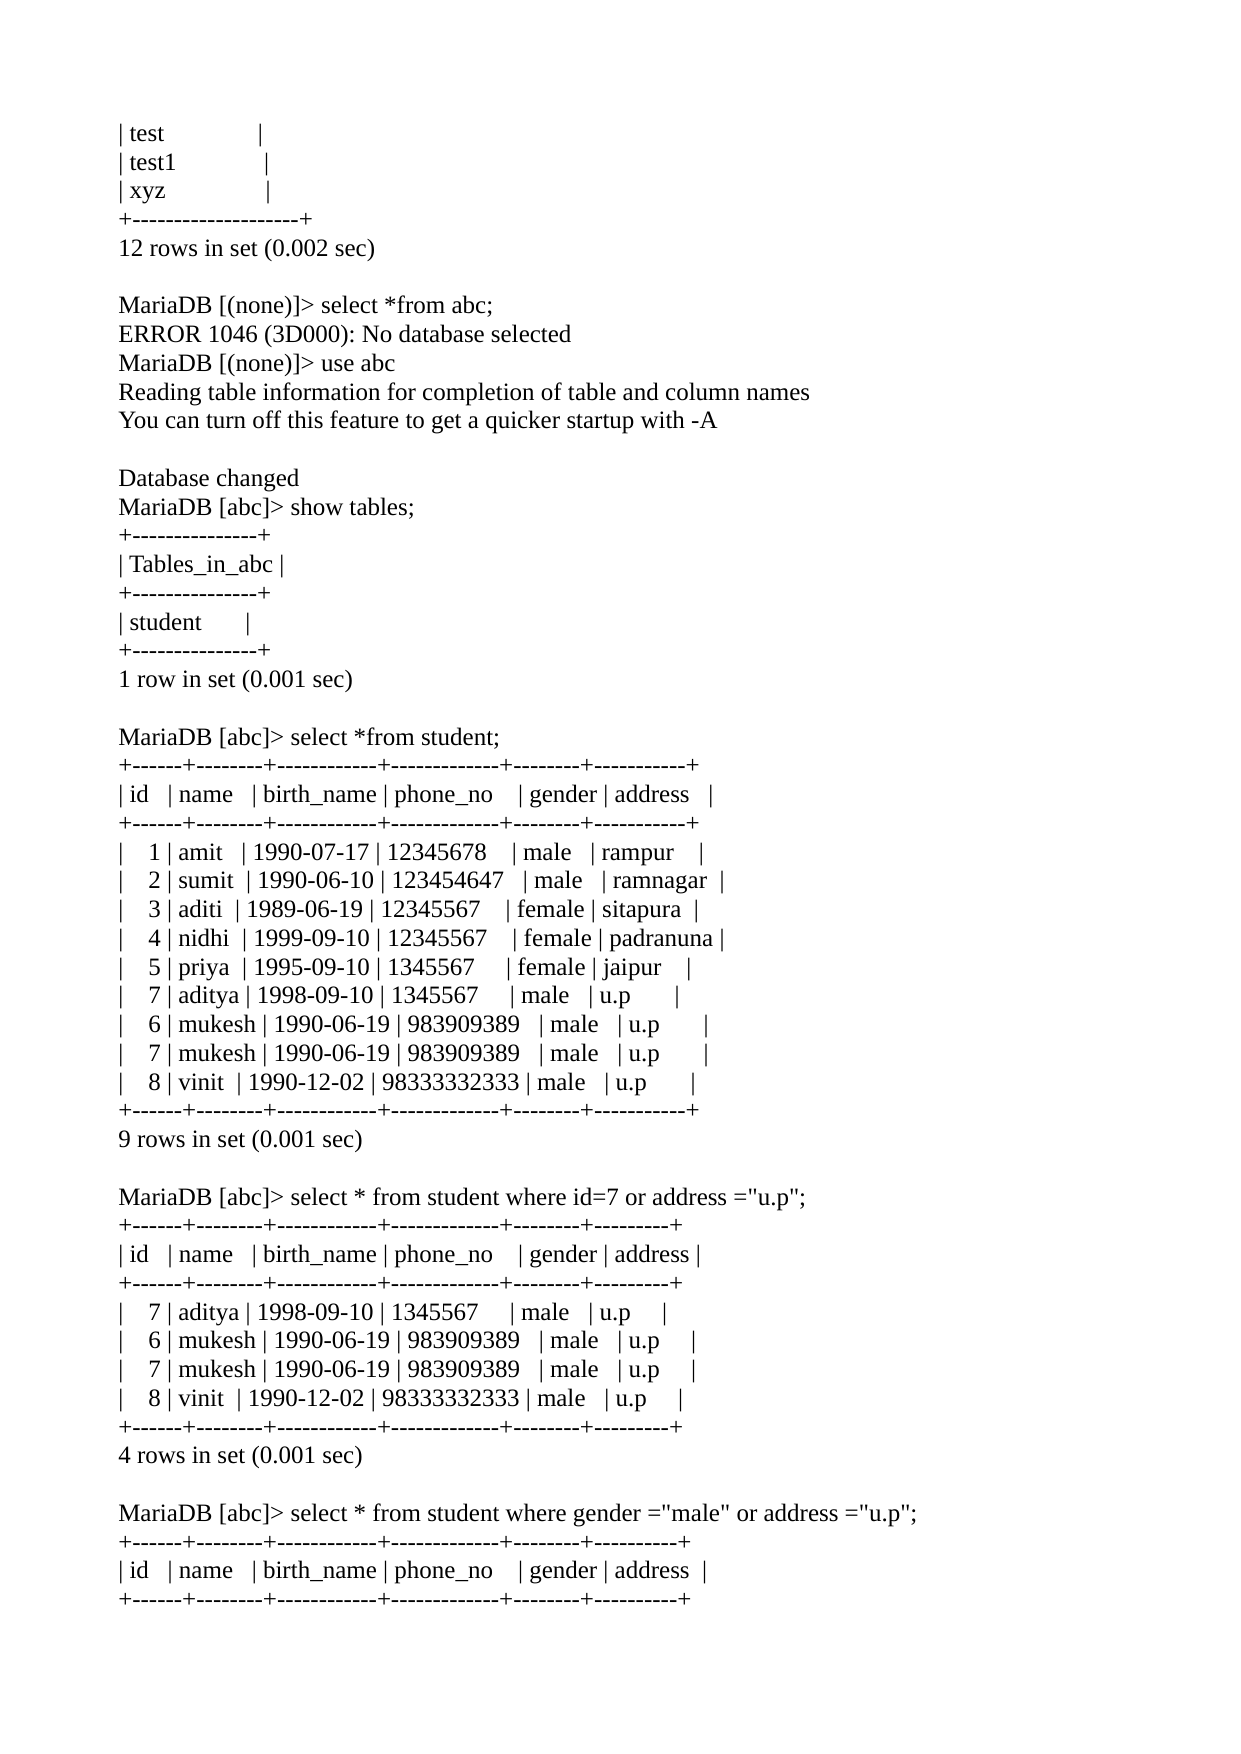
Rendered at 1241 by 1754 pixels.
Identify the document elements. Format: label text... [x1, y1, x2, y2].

text | 7 | aditya | 1998-09-10 | 1345567 | male | u.p | [118, 981, 1122, 1009]
text | 8 | vinit | 1990-12-02 | 98333332333 | male | u.p | [118, 1383, 1122, 1412]
text | student | [118, 607, 1122, 636]
text +------+--------+------------+-------------+--------+----------+ [118, 1584, 1122, 1613]
text | 7 | aditya | 1998-09-10 | 1345567 | male | u.p | [118, 1297, 1122, 1326]
text +------+--------+------------+-------------+--------+-----------+ [118, 1096, 1122, 1124]
text MariaDB [abc]> select * from student where id=7 or address ="u.p"; [118, 1182, 1122, 1211]
text MariaDB [abc]> show tables; [118, 492, 1122, 521]
text | xyz | [118, 176, 1122, 204]
text +------+--------+------------+-------------+--------+---------+ [118, 1211, 1122, 1239]
text | 5 | priya | 1995-09-10 | 1345567 | female | jaipur | [118, 952, 1122, 981]
text +---------------+ [118, 521, 1122, 549]
text 9 rows in set (0.001 sec) [118, 1124, 1122, 1153]
text | id | name | birth_name | phone_no | gender | address | [118, 1556, 1122, 1584]
text | 8 | vinit | 1990-12-02 | 98333332333 | male | u.p | [118, 1067, 1122, 1096]
text 12 rows in set (0.002 sec) [118, 233, 1122, 262]
text Database changed [118, 463, 1122, 492]
text | 4 | nidhi | 1999-09-10 | 12345567 | female | padranuna | [118, 923, 1122, 952]
text MariaDB [(none)]> use abc [118, 348, 1122, 377]
text 1 row in set (0.001 sec) [118, 664, 1122, 693]
text ERROR 1046 (3D000): No database selected [118, 319, 1122, 348]
text You can turn off this feature to get a quicker startup with -A [118, 406, 1122, 434]
text +------+--------+------------+-------------+--------+----------+ [118, 1527, 1122, 1556]
text | test1 | [118, 147, 1122, 176]
text | id | name | birth_name | phone_no | gender | address | [118, 1239, 1122, 1268]
text MariaDB [abc]> select * from student where gender ="male" or address ="u.p"; [118, 1498, 1122, 1527]
text | 3 | aditi | 1989-06-19 | 12345567 | female | sitapura | [118, 894, 1122, 923]
text 4 rows in set (0.001 sec) [118, 1441, 1122, 1469]
text +------+--------+------------+-------------+--------+---------+ [118, 1268, 1122, 1297]
text | 1 | amit | 1990-07-17 | 12345678 | male | rampur | [118, 837, 1122, 866]
text | test | [118, 118, 1122, 147]
text +------+--------+------------+-------------+--------+-----------+ [118, 751, 1122, 779]
text +---------------+ [118, 636, 1122, 664]
text Reading table information for completion of table and column names [118, 377, 1122, 406]
text +------+--------+------------+-------------+--------+-----------+ [118, 808, 1122, 837]
text | 6 | mukesh | 1990-06-19 | 983909389 | male | u.p | [118, 1326, 1122, 1354]
text MariaDB [(none)]> select *from abc; [118, 291, 1122, 319]
text +---------------+ [118, 578, 1122, 607]
text +--------------------+ [118, 204, 1122, 233]
text | 7 | mukesh | 1990-06-19 | 983909389 | male | u.p | [118, 1038, 1122, 1067]
text | 6 | mukesh | 1990-06-19 | 983909389 | male | u.p | [118, 1009, 1122, 1038]
text +------+--------+------------+-------------+--------+---------+ [118, 1412, 1122, 1441]
text | 7 | mukesh | 1990-06-19 | 983909389 | male | u.p | [118, 1354, 1122, 1383]
text | 2 | sumit | 1990-06-10 | 123454647 | male | ramnagar | [118, 866, 1122, 894]
text MariaDB [abc]> select *from student; [118, 722, 1122, 751]
text | id | name | birth_name | phone_no | gender | address | [118, 779, 1122, 808]
text | Tables_in_abc | [118, 549, 1122, 578]
